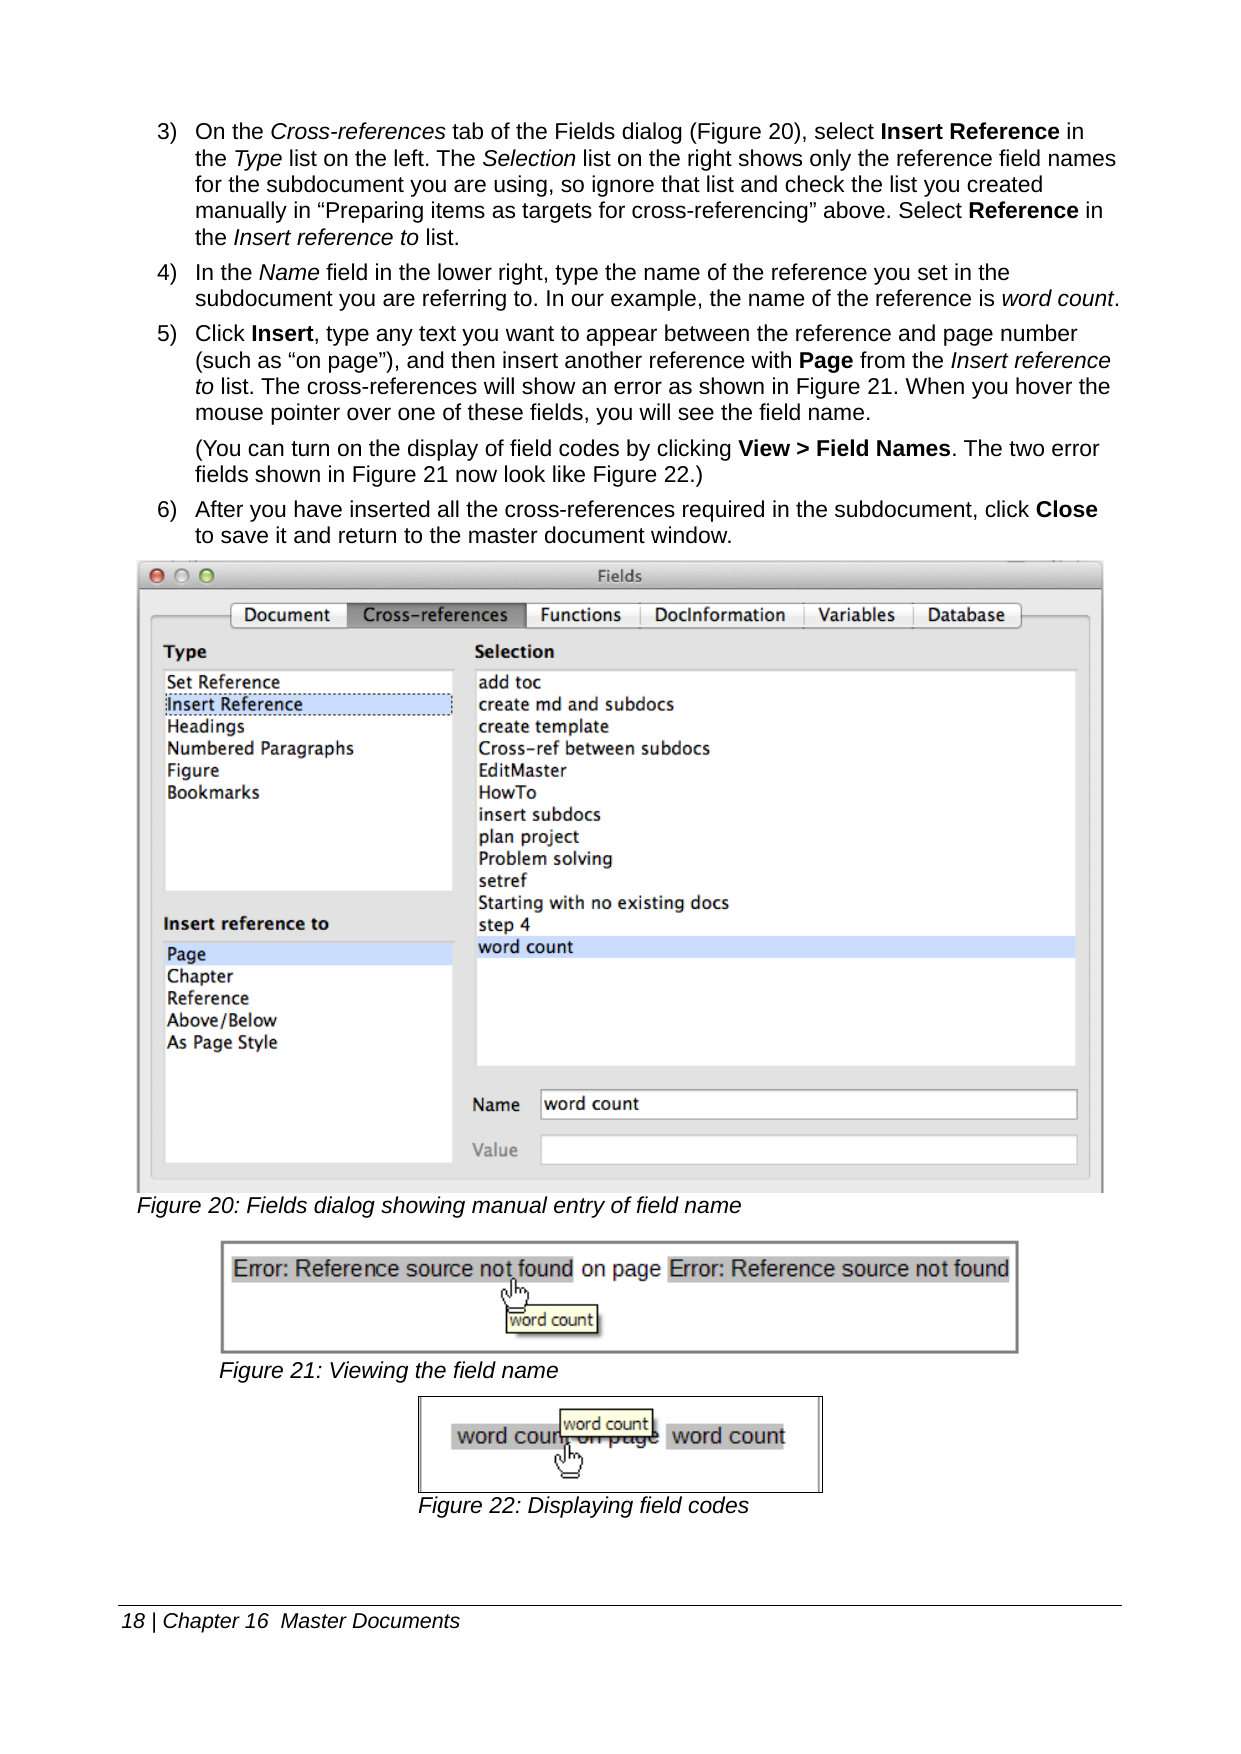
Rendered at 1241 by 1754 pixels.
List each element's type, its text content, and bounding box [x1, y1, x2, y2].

picture [419, 1397, 822, 1492]
text Figure 21: Viewing the field name [219, 1357, 1021, 1383]
text Figure 22: Displaying field codes [418, 1493, 822, 1518]
text Figure 20: Fields dialog showing manual entry of field name [137, 1193, 1103, 1218]
list After you have inserted all the cross-references required in the subdocument, click Close to save it and return to the master document window. [177, 496, 1122, 549]
picture [136, 560, 1104, 1193]
list In the Name field in the lower right, type the name of the reference you set in the subdocument you are referring to. In our example, the name of the reference is word count. [177, 259, 1122, 311]
list (You can turn on the display of field codes by clicking View > Field Names. The two error fields shown in Figure 21 now look like Figure 22.) [177, 434, 1122, 487]
list Click Insert, type any text you want to appear between the reference and page number (such as “on page”), and then insert another reference with Page from the Insert reference to list. The cross-references will show an error as shown in Figure 21. When you hover the mouse pointer over one of these fields, you will see the field name. [177, 320, 1122, 426]
picture [218, 1238, 1022, 1357]
list On the Cross-references tab of the Fields dialog (Figure 20), select Insert Reference in the Type list on the left. The Selection list on the right shows only the reference field names for the subdocument you are using, so ignore that list and check the list you created manually in “Preparing items as targets for cross-referencing” above. Select Reference in the Insert reference to list. [177, 118, 1122, 250]
